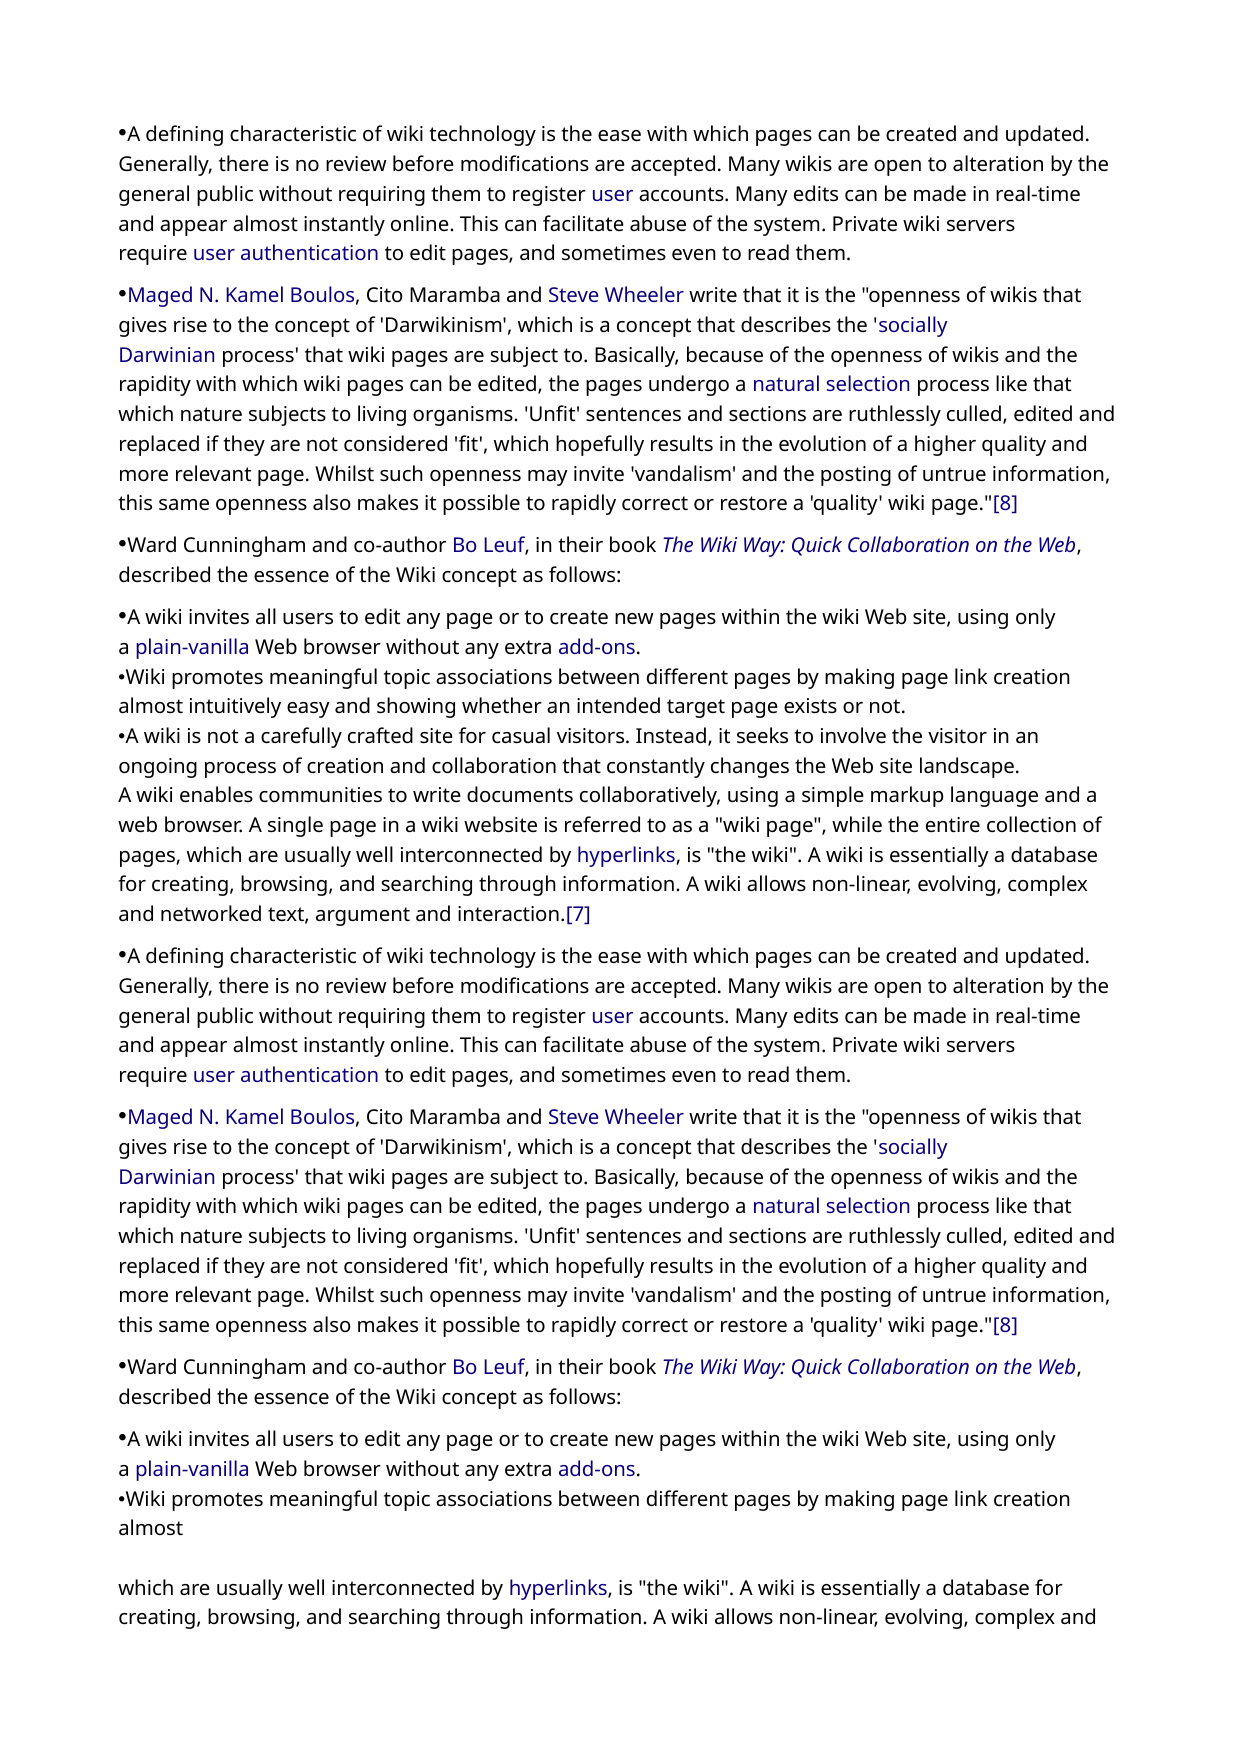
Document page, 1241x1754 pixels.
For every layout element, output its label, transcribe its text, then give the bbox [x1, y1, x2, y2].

list Ward Cunningham and co-author Bo Leuf, in their book The Wiki Way: Quick Collaboration on the Web, described the essence of the Wiki concept as follows: [118, 1351, 1122, 1410]
list A wiki invites all users to edit any page or to create new pages within the wiki Web site, using only a plain-vanilla Web browser without any extra add-ons. [118, 1423, 1122, 1482]
list A wiki is not a carefully crafted site for casual visitors. Instead, it seeks to involve the visitor in an ongoing process of creation and collaboration that constantly changes the Web site landscape. [118, 720, 1122, 779]
list Maged N. Kamel Boulos, Cito Maramba and Steve Wheeler write that it is the "openness of wikis that gives rise to the concept of 'Darwikinism', which is a concept that describes the 'socially Darwinian process' that wiki pages are subject to. Basically, because of the openness of wikis and the rapidity with which wiki pages can be edited, the pages undergo a natural selection process like that which nature subjects to living organisms. 'Unfit' sentences and sections are ruthlessly culled, edited and replaced if they are not considered 'fit', which hopefully results in the evolution of a higher quality and more relevant page. Whilst such openness may invite 'vandalism' and the posting of untrue information, this same openness also makes it possible to rapidly correct or restore a 'quality' wiki page."[8] [118, 1101, 1122, 1338]
list Wiki promotes meaningful topic associations between different pages by making page link creation almost intuitively easy and showing whether an intended target page exists or not. [118, 660, 1122, 720]
list Ward Cunningham and co-author Bo Leuf, in their book The Wiki Way: Quick Collaboration on the Web, described the essence of the Wiki concept as follows: [118, 529, 1122, 588]
list A wiki invites all users to edit any page or to create new pages within the wiki Web site, using only a plain-vanilla Web browser without any extra add-ons. [118, 601, 1122, 660]
list A defining characteristic of wiki technology is the ease with which pages can be created and updated. Generally, there is no review before modifications are accepted. Many wikis are open to alteration by the general public without requiring them to register user accounts. Many edits can be made in real-time and appear almost instantly online. This can facilitate abuse of the system. Private wiki servers require user authentication to edit pages, and sometimes even to read them. [118, 118, 1122, 267]
list A wiki enables communities to write documents collaboratively, using a simple markup language and a web browser. A single page in a wiki website is referred to as a "wiki page", while the entire collection of pages, which are usually well interconnected by hyperlinks, is "the wiki". A wiki is essentially a database for creating, browsing, and searching through information. A wiki allows non-linear, evolving, complex and networked text, argument and interaction.[7] [118, 779, 1122, 927]
list A defining characteristic of wiki technology is the ease with which pages can be created and updated. Generally, there is no review before modifications are accepted. Many wikis are open to alteration by the general public without requiring them to register user accounts. Many edits can be made in real-time and appear almost instantly online. This can facilitate abuse of the system. Private wiki servers require user authentication to edit pages, and sometimes even to read them. [118, 940, 1122, 1088]
list Wiki promotes meaningful topic associations between different pages by making page link creation almost [118, 1482, 1122, 1542]
text which are usually well interconnected by hyperlinks, is "the wiki". A wiki is essentially a database for creating, browsing, and searching through information. A wiki allows non-linear, evolving, complex and [118, 1571, 1122, 1631]
list Maged N. Kamel Boulos, Cito Maramba and Steve Wheeler write that it is the "openness of wikis that gives rise to the concept of 'Darwikinism', which is a concept that describes the 'socially Darwinian process' that wiki pages are subject to. Basically, because of the openness of wikis and the rapidity with which wiki pages can be edited, the pages undergo a natural selection process like that which nature subjects to living organisms. 'Unfit' sentences and sections are ruthlessly culled, edited and replaced if they are not considered 'fit', which hopefully results in the evolution of a higher quality and more relevant page. Whilst such openness may invite 'vandalism' and the posting of untrue information, this same openness also makes it possible to rapidly correct or restore a 'quality' wiki page."[8] [118, 279, 1122, 517]
